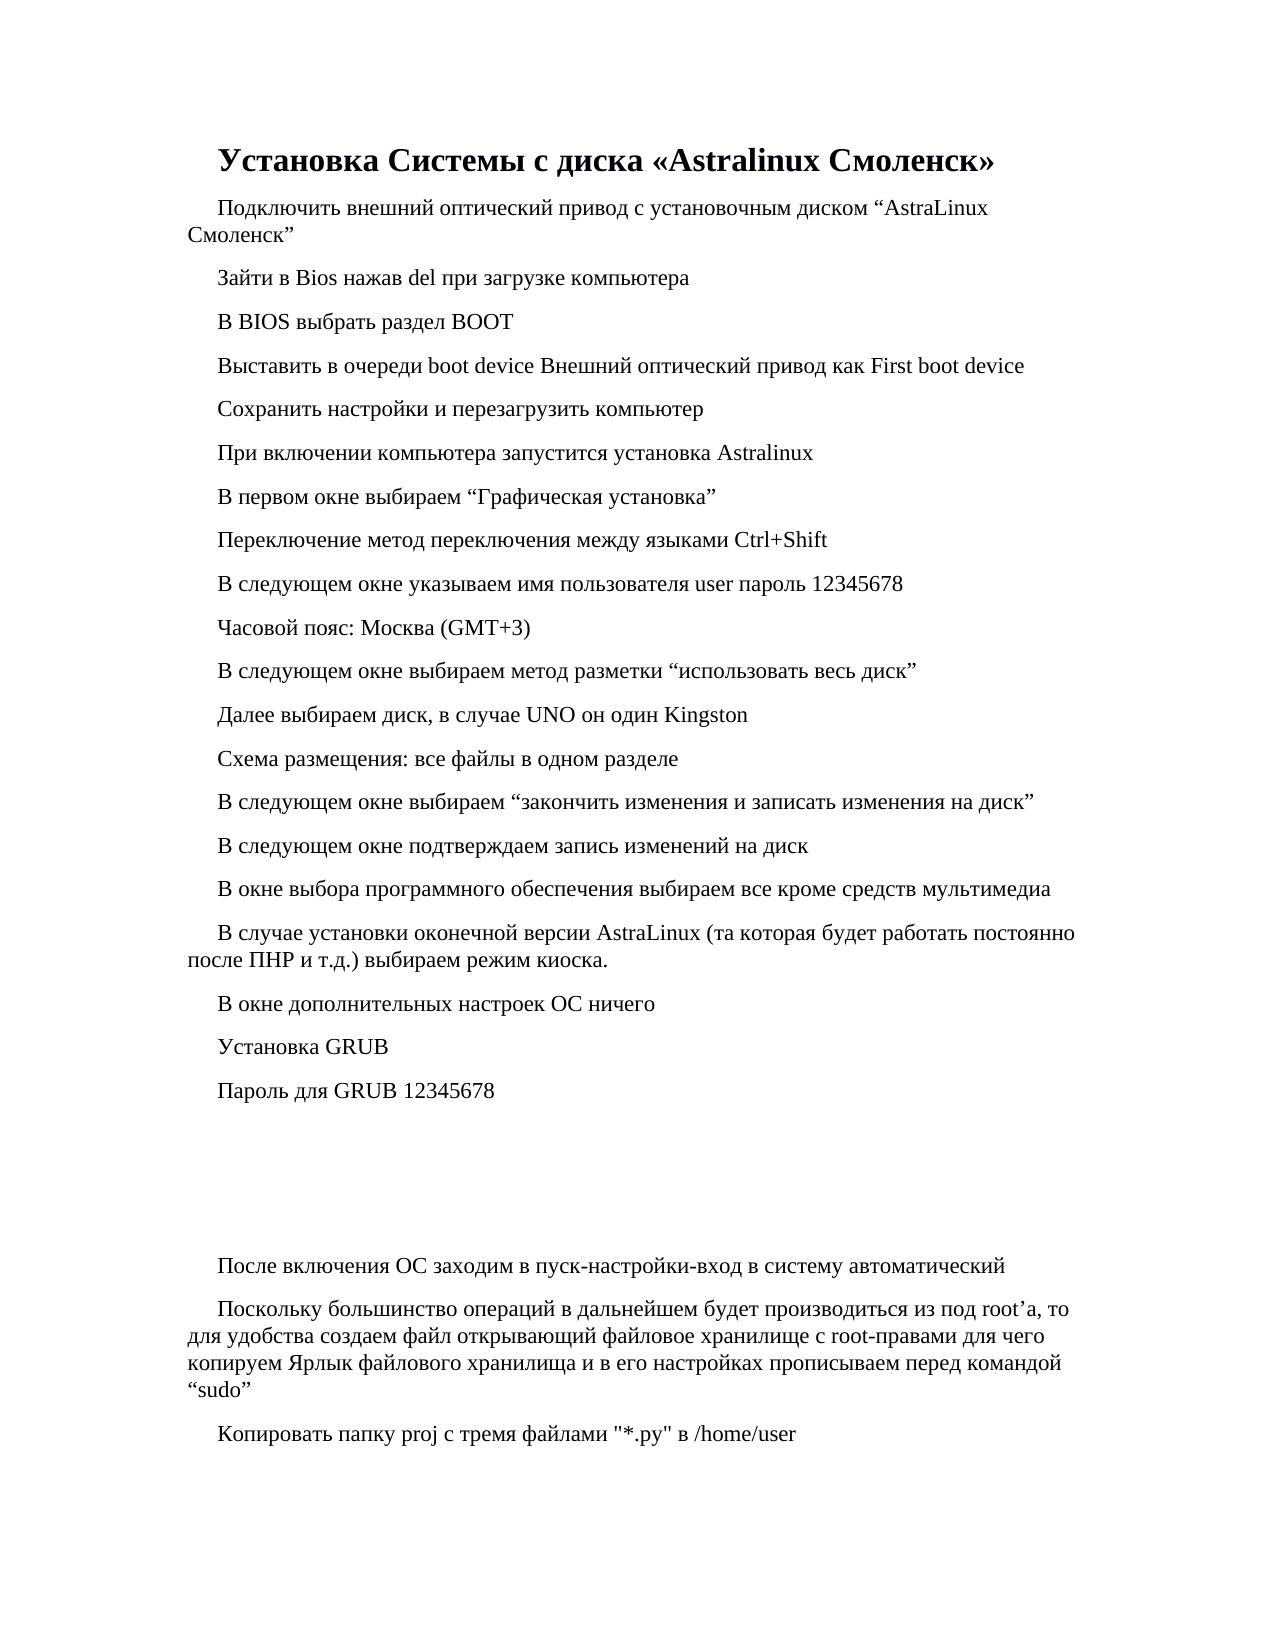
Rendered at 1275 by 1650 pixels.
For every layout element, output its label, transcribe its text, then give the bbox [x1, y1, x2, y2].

text Поскольку большинство операций в дальнейшем будет производиться из под root’а, то для удобства создаем файл открывающий файловое хранилище с root-правами для чего копируем Ярлык файлового хранилища и в его настройках прописываем перед командой “sudo” [187, 1295, 1087, 1403]
text Часовой пояс: Москва (GMT+3) [187, 613, 1087, 640]
text В окне выбора программного обеспечения выбираем все кроме средств мультимедиа [187, 875, 1087, 902]
text В случае установки оконечной версии AstraLinux (та которая будет работать постоянно после ПНР и т.д.) выбираем режим киоска. [187, 919, 1087, 973]
text Подключить внешний оптический привод с установочным диском “AstraLinux Смоленск” [187, 194, 1087, 248]
text В окне дополнительных настроек ОС ничего [187, 989, 1087, 1017]
text При включении компьютера запустится установка Astralinux [187, 439, 1087, 466]
text Переключение метод переключения между языками Ctrl+Shift [187, 526, 1087, 553]
text В следующем окне выбираем метод разметки “использовать весь диск” [187, 657, 1087, 684]
text В BIOS выбрать раздел BOOT [187, 308, 1087, 335]
text Установка Системы с диска «Astralinux Смоленск» [187, 150, 1087, 177]
text Пароль для GRUB 12345678 [187, 1077, 1087, 1104]
text В следующем окне подтверждаем запись изменений на диск [187, 832, 1087, 859]
text Зайти в Bios нажав del при загрузке компьютера [187, 264, 1087, 291]
text Далее выбираем диск, в случае UNO он один Kingston [187, 701, 1087, 728]
text Копировать папку proj с тремя файлами "*.py" в /home/user [187, 1420, 1087, 1447]
text Схема размещения: все файлы в одном разделе [187, 744, 1087, 771]
text Сохранить настройки и перезагрузить компьютер [187, 395, 1087, 422]
text В следующем окне указываем имя пользователя user пароль 12345678 [187, 570, 1087, 597]
text После включения ОС заходим в пуск-настройки-вход в систему автоматический [187, 1251, 1087, 1278]
text В первом окне выбираем “Графическая установка” [187, 482, 1087, 509]
text В следующем окне выбираем “закончить изменения и записать изменения на диск” [187, 788, 1087, 815]
text Выставить в очереди boot device Внешний оптический привод как First boot device [187, 352, 1087, 378]
text Установка GRUB [187, 1033, 1087, 1060]
